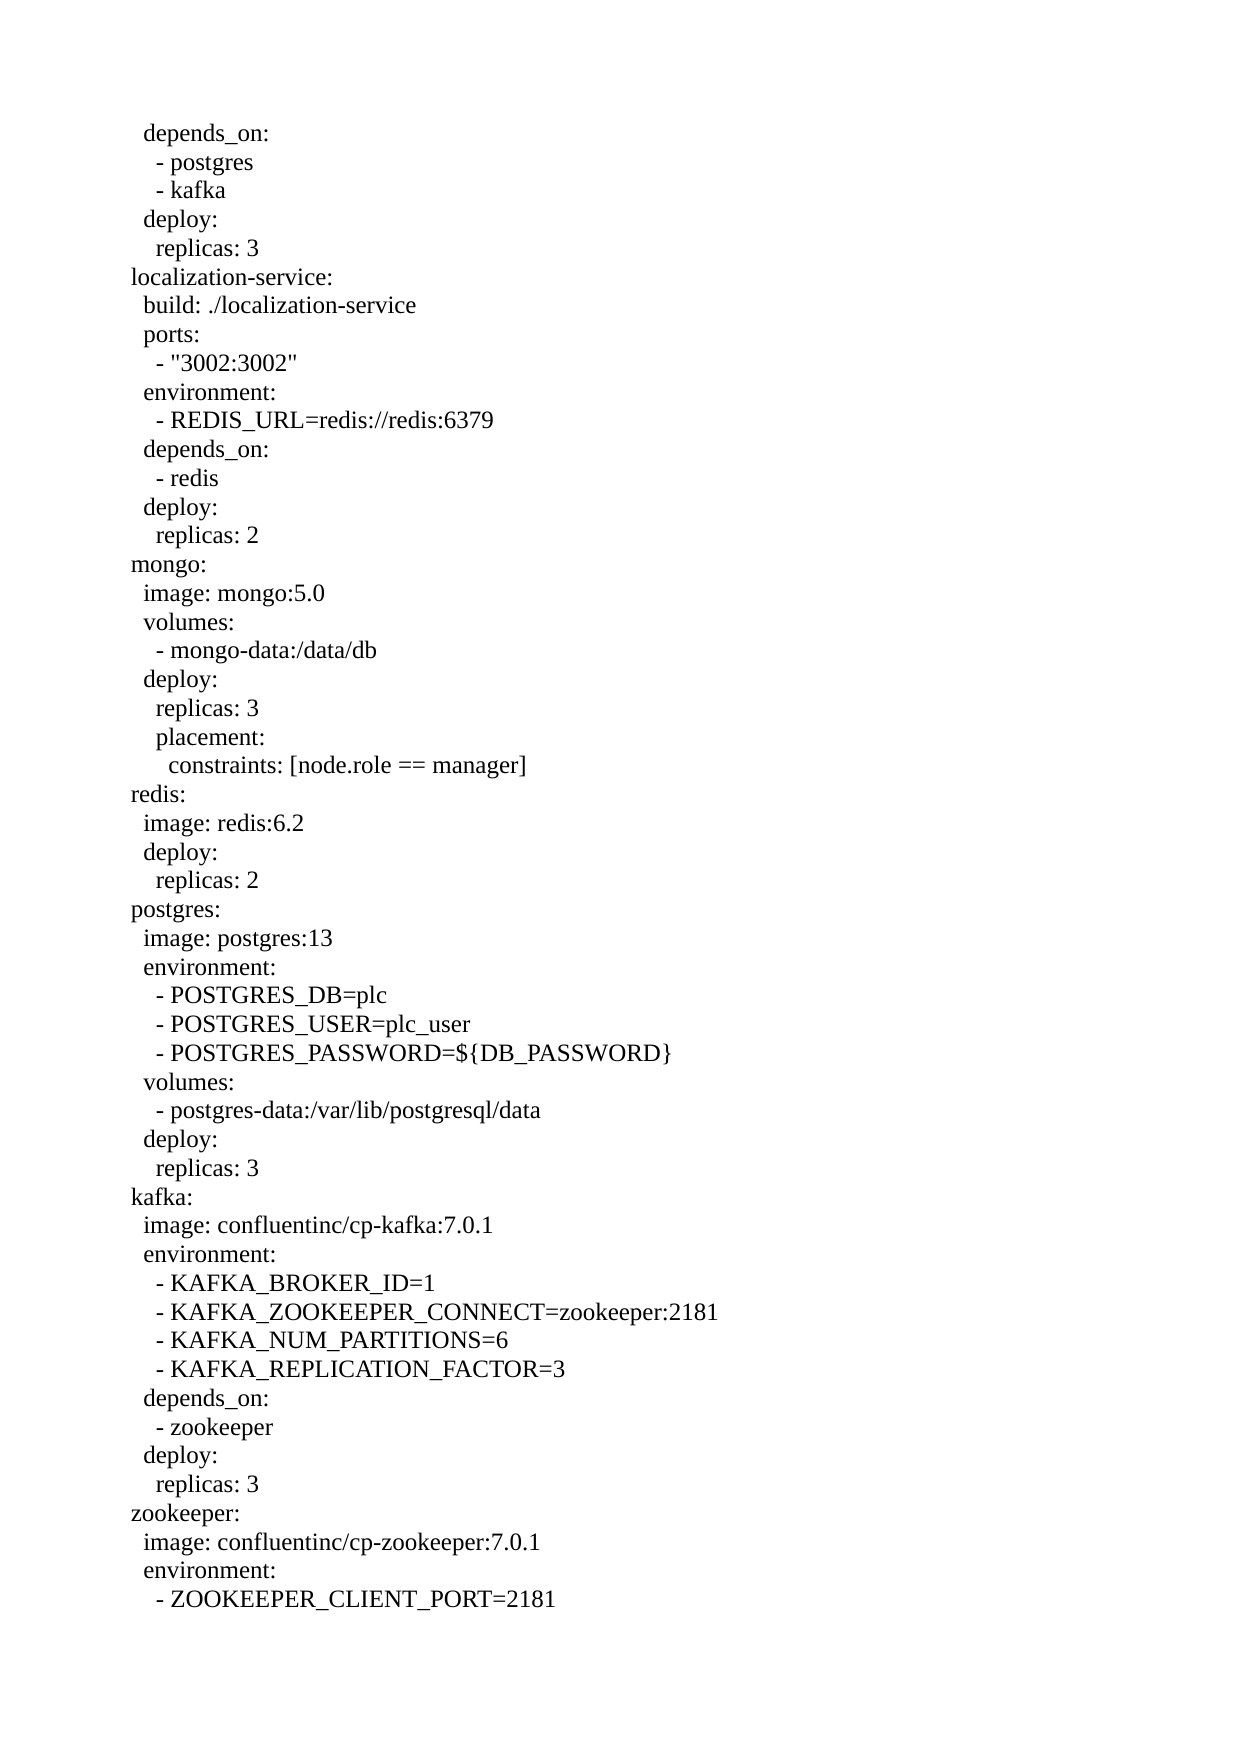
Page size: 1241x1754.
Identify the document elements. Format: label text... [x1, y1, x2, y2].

text replicas: 3 [118, 1469, 1122, 1498]
text deploy: [118, 837, 1122, 866]
text environment: [118, 377, 1122, 406]
text zookeeper: [118, 1498, 1122, 1527]
text environment: [118, 1556, 1122, 1584]
text - redis [118, 463, 1122, 492]
text depends_on: [118, 118, 1122, 147]
text image: postgres:13 [118, 923, 1122, 952]
text mongo: [118, 549, 1122, 578]
text depends_on: [118, 1383, 1122, 1412]
text deploy: [118, 492, 1122, 521]
text volumes: [118, 607, 1122, 636]
text replicas: 2 [118, 521, 1122, 549]
text - KAFKA_ZOOKEEPER_CONNECT=zookeeper:2181 [118, 1297, 1122, 1326]
text postgres: [118, 894, 1122, 923]
text ports: [118, 319, 1122, 348]
text redis: [118, 779, 1122, 808]
text image: mongo:5.0 [118, 578, 1122, 607]
text deploy: [118, 1441, 1122, 1469]
text - POSTGRES_DB=plc [118, 981, 1122, 1009]
text replicas: 2 [118, 866, 1122, 894]
text deploy: [118, 664, 1122, 693]
text - postgres-data:/var/lib/postgresql/data [118, 1096, 1122, 1124]
text - zookeeper [118, 1412, 1122, 1441]
text - "3002:3002" [118, 348, 1122, 377]
text build: ./localization-service [118, 291, 1122, 319]
text - KAFKA_REPLICATION_FACTOR=3 [118, 1354, 1122, 1383]
text volumes: [118, 1067, 1122, 1096]
text environment: [118, 952, 1122, 981]
text image: confluentinc/cp-kafka:7.0.1 [118, 1211, 1122, 1239]
text replicas: 3 [118, 233, 1122, 262]
text - POSTGRES_USER=plc_user [118, 1009, 1122, 1038]
text constraints: [node.role == manager] [118, 751, 1122, 779]
text deploy: [118, 204, 1122, 233]
text - POSTGRES_PASSWORD=${DB_PASSWORD} [118, 1038, 1122, 1067]
text depends_on: [118, 434, 1122, 463]
text - KAFKA_NUM_PARTITIONS=6 [118, 1326, 1122, 1354]
text environment: [118, 1239, 1122, 1268]
text placement: [118, 722, 1122, 751]
text - KAFKA_BROKER_ID=1 [118, 1268, 1122, 1297]
text kafka: [118, 1182, 1122, 1211]
text image: confluentinc/cp-zookeeper:7.0.1 [118, 1527, 1122, 1556]
text - postgres [118, 147, 1122, 176]
text image: redis:6.2 [118, 808, 1122, 837]
text deploy: [118, 1124, 1122, 1153]
text - kafka [118, 176, 1122, 204]
text - ZOOKEEPER_CLIENT_PORT=2181 [118, 1584, 1122, 1613]
text - REDIS_URL=redis://redis:6379 [118, 406, 1122, 434]
text replicas: 3 [118, 693, 1122, 722]
text - mongo-data:/data/db [118, 636, 1122, 664]
text replicas: 3 [118, 1153, 1122, 1182]
text localization-service: [118, 262, 1122, 291]
